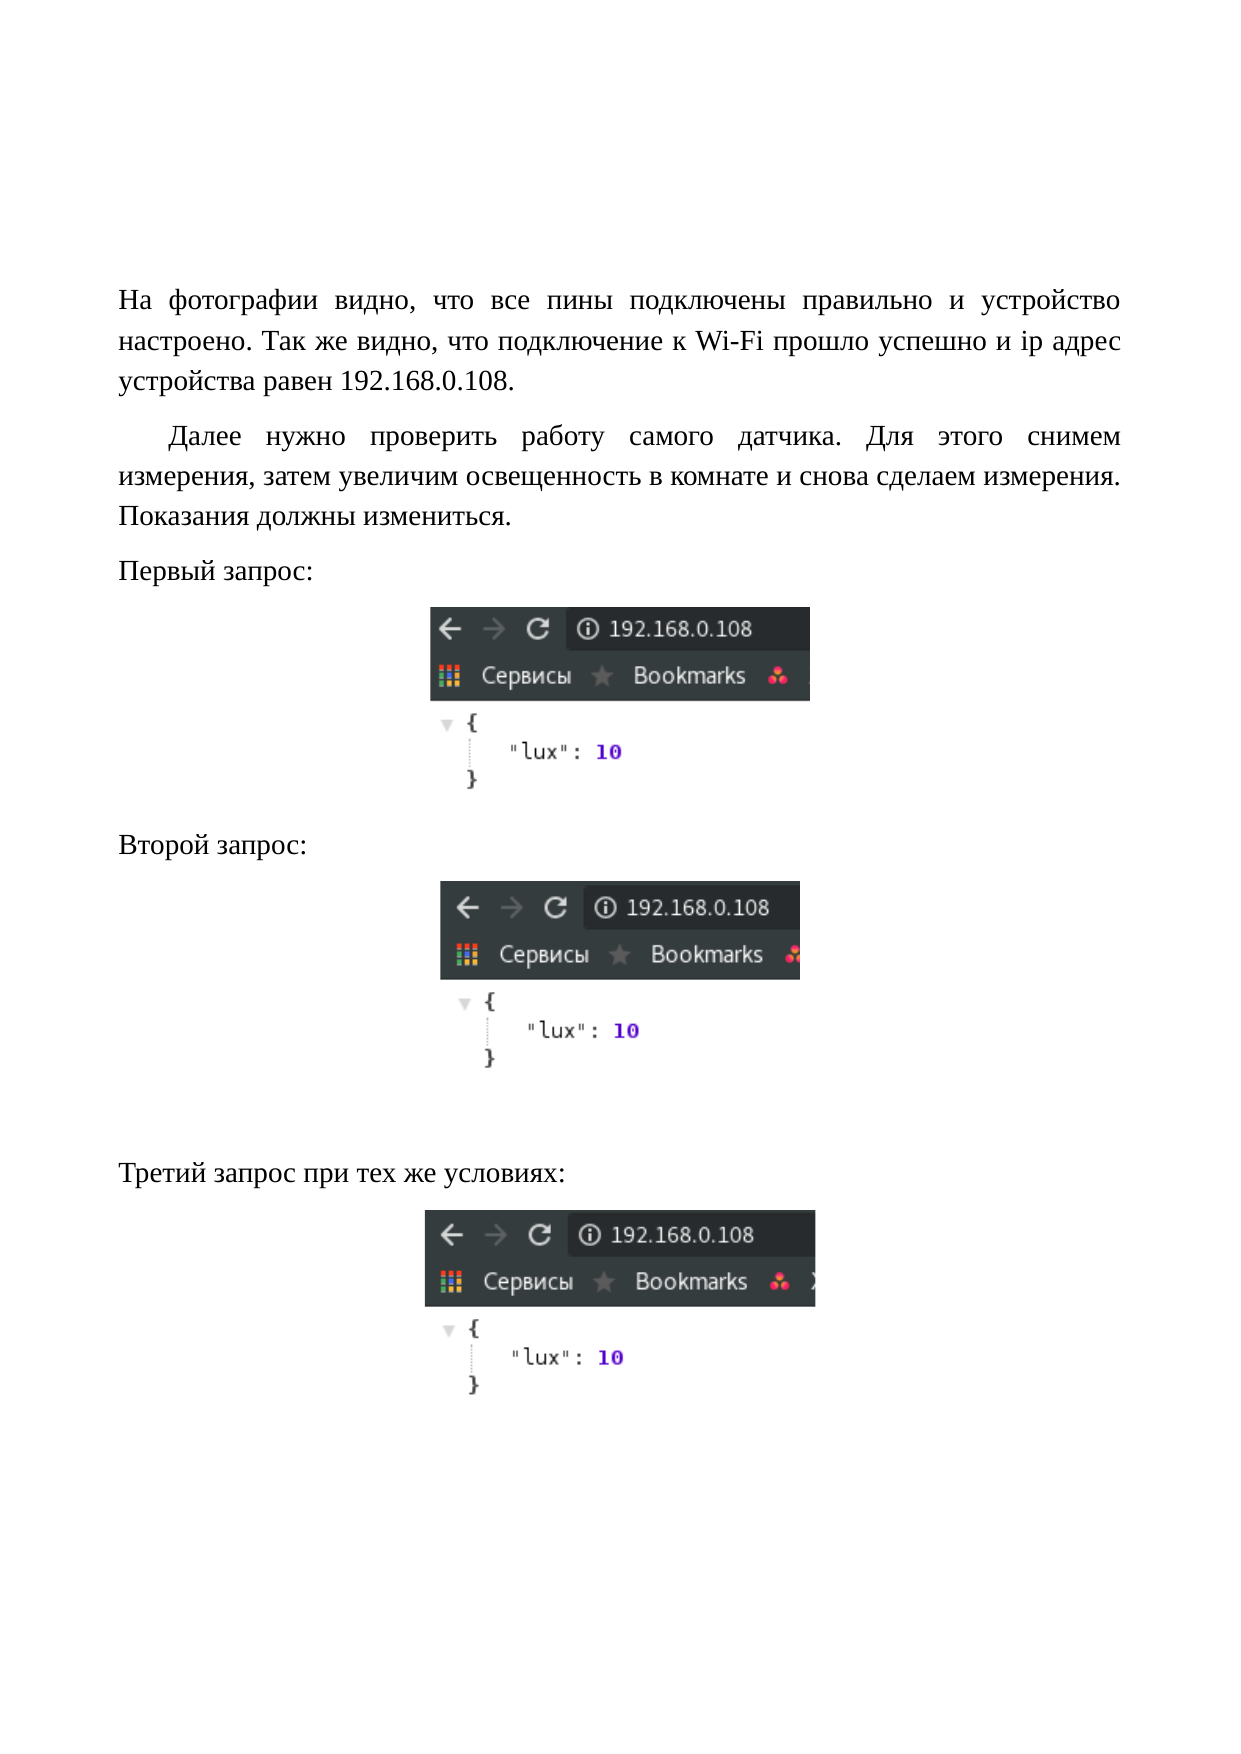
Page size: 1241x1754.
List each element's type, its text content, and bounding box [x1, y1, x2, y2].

text Далее нужно проверить работу самого датчика. Для этого снимем измерения, затем увеличим освещенность в комнате и снова сделаем измерения. Показания должны измениться. [118, 418, 1122, 532]
text Третий запрос при тех же условиях: [118, 1156, 1122, 1189]
text Второй запрос: [118, 827, 430, 860]
text [810, 827, 1122, 860]
text Первый запрос: [118, 553, 1122, 586]
picture [424, 1210, 816, 1476]
picture [440, 881, 800, 1112]
picture [430, 607, 810, 877]
text На фотографии видно, что все пины подключены правильно и устройство настроено. Так же видно, что подключение к Wi-Fi прошло успешно и ip адрес устройства равен 192.168.0.108. [118, 282, 1122, 396]
